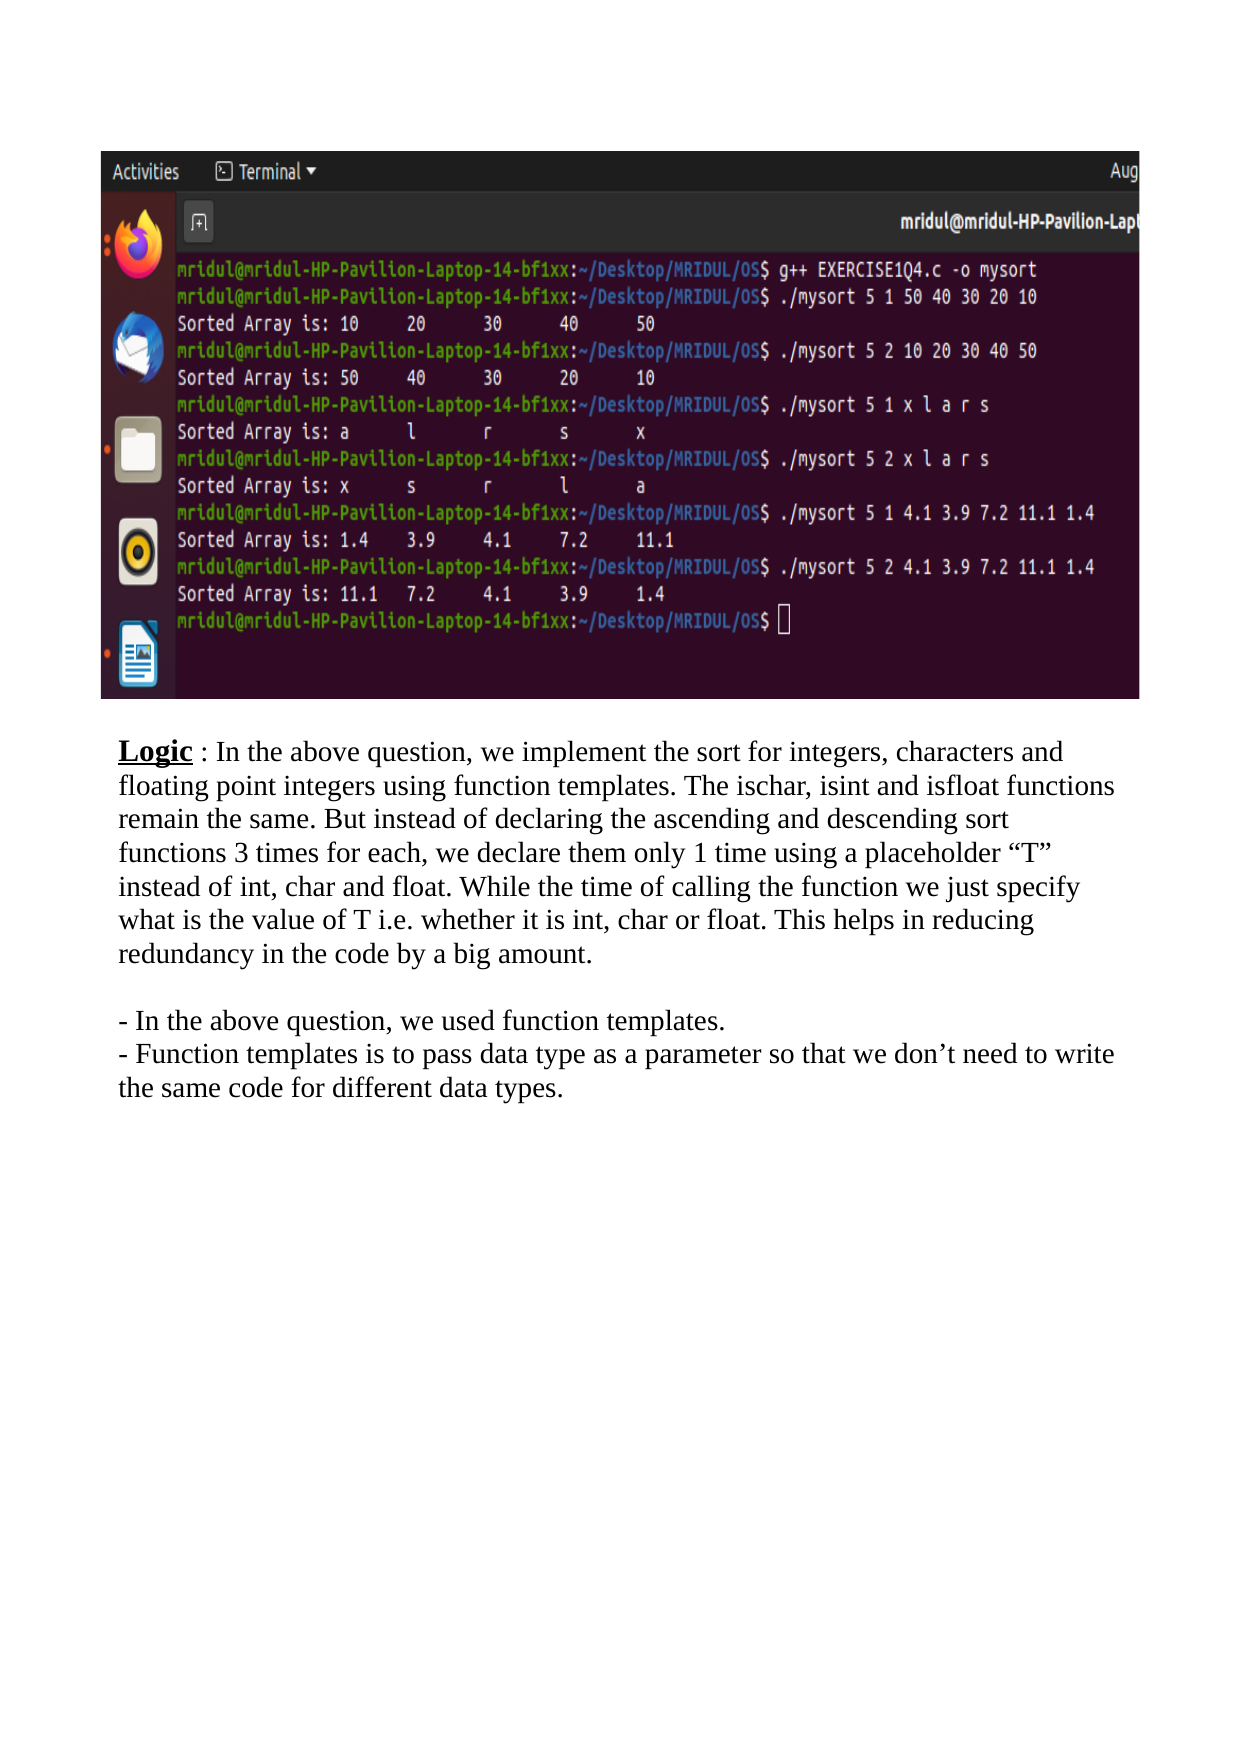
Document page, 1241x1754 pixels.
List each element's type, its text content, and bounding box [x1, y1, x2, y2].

text - In the above question, we used function templates. [118, 1003, 1122, 1036]
text Logic : In the above question, we implement the sort for integers, characters and floating point integers using function templates. The ischar, isint and isfloat functions remain the same. But instead of declaring the ascending and descending sort functions 3 times for each, we declare them only 1 time using a placeholder “T” instead of int, char and float. While the time of calling the function we just specify what is the value of T i.e. whether it is int, char or float. This helps in reducing redundancy in the code by a big amount. [118, 732, 1122, 969]
text - Function templates is to pass data type as a parameter so that we don’t need to write the same code for different data types. [118, 1036, 1122, 1103]
